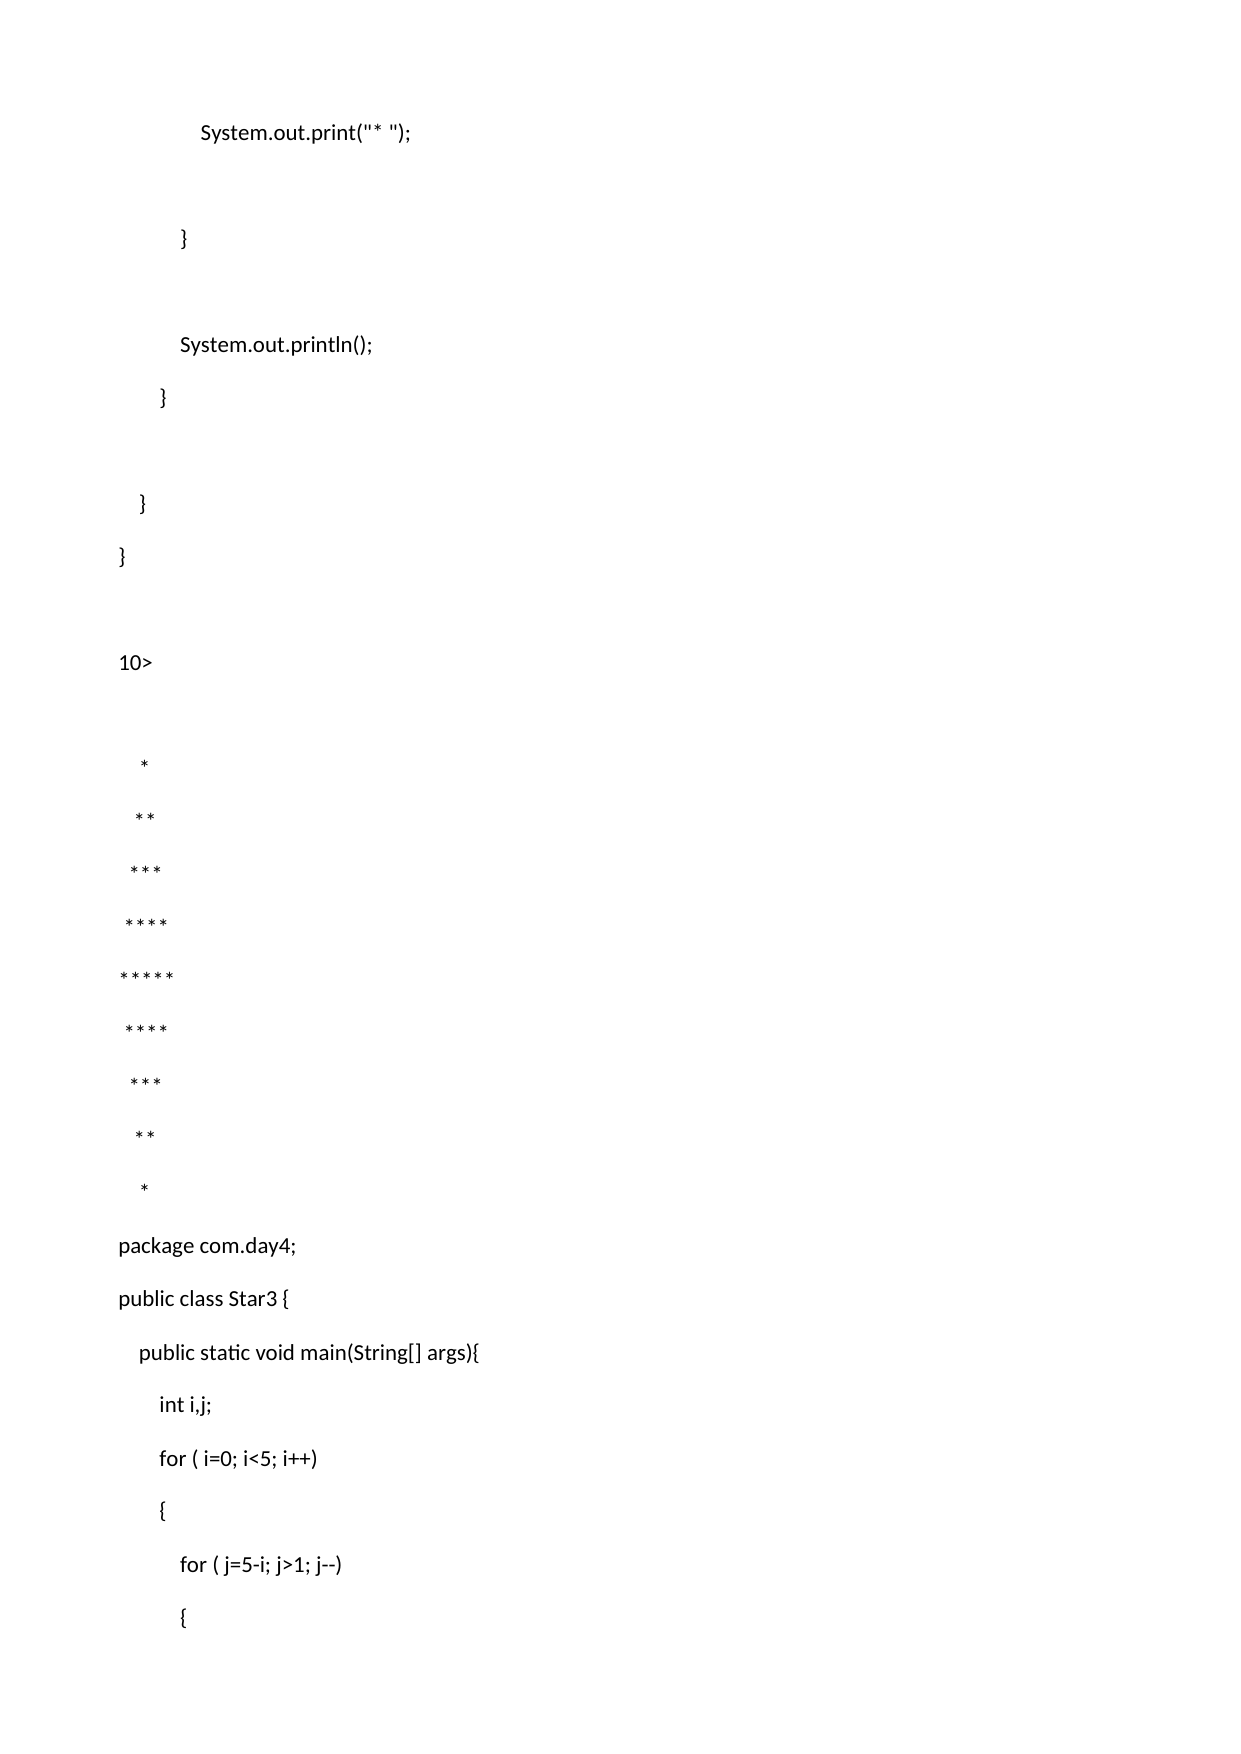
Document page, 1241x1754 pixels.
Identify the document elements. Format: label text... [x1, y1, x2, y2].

text ** [118, 1126, 1122, 1153]
text **** [118, 913, 1122, 941]
text System.out.println(); [118, 330, 1122, 358]
text System.out.print("* "); [118, 118, 1122, 146]
text * [118, 754, 1122, 782]
text **** [118, 1019, 1122, 1047]
text for ( j=5-i; j>1; j--) [118, 1550, 1122, 1578]
text public static void main(String[] args){ [118, 1338, 1122, 1366]
text package com.day4; [118, 1232, 1122, 1259]
text { [118, 1603, 1122, 1631]
text ** [118, 807, 1122, 835]
text } [118, 489, 1122, 517]
text *** [118, 1072, 1122, 1101]
text 10> [118, 648, 1122, 676]
text } [118, 224, 1122, 252]
text * [118, 1178, 1122, 1207]
text *** [118, 860, 1122, 888]
text { [118, 1497, 1122, 1525]
text } [118, 383, 1122, 411]
text ***** [118, 966, 1122, 994]
text public class Star3 { [118, 1284, 1122, 1313]
text int i,j; [118, 1391, 1122, 1419]
text for ( i=0; i<5; i++) [118, 1444, 1122, 1472]
text } [118, 542, 1122, 570]
